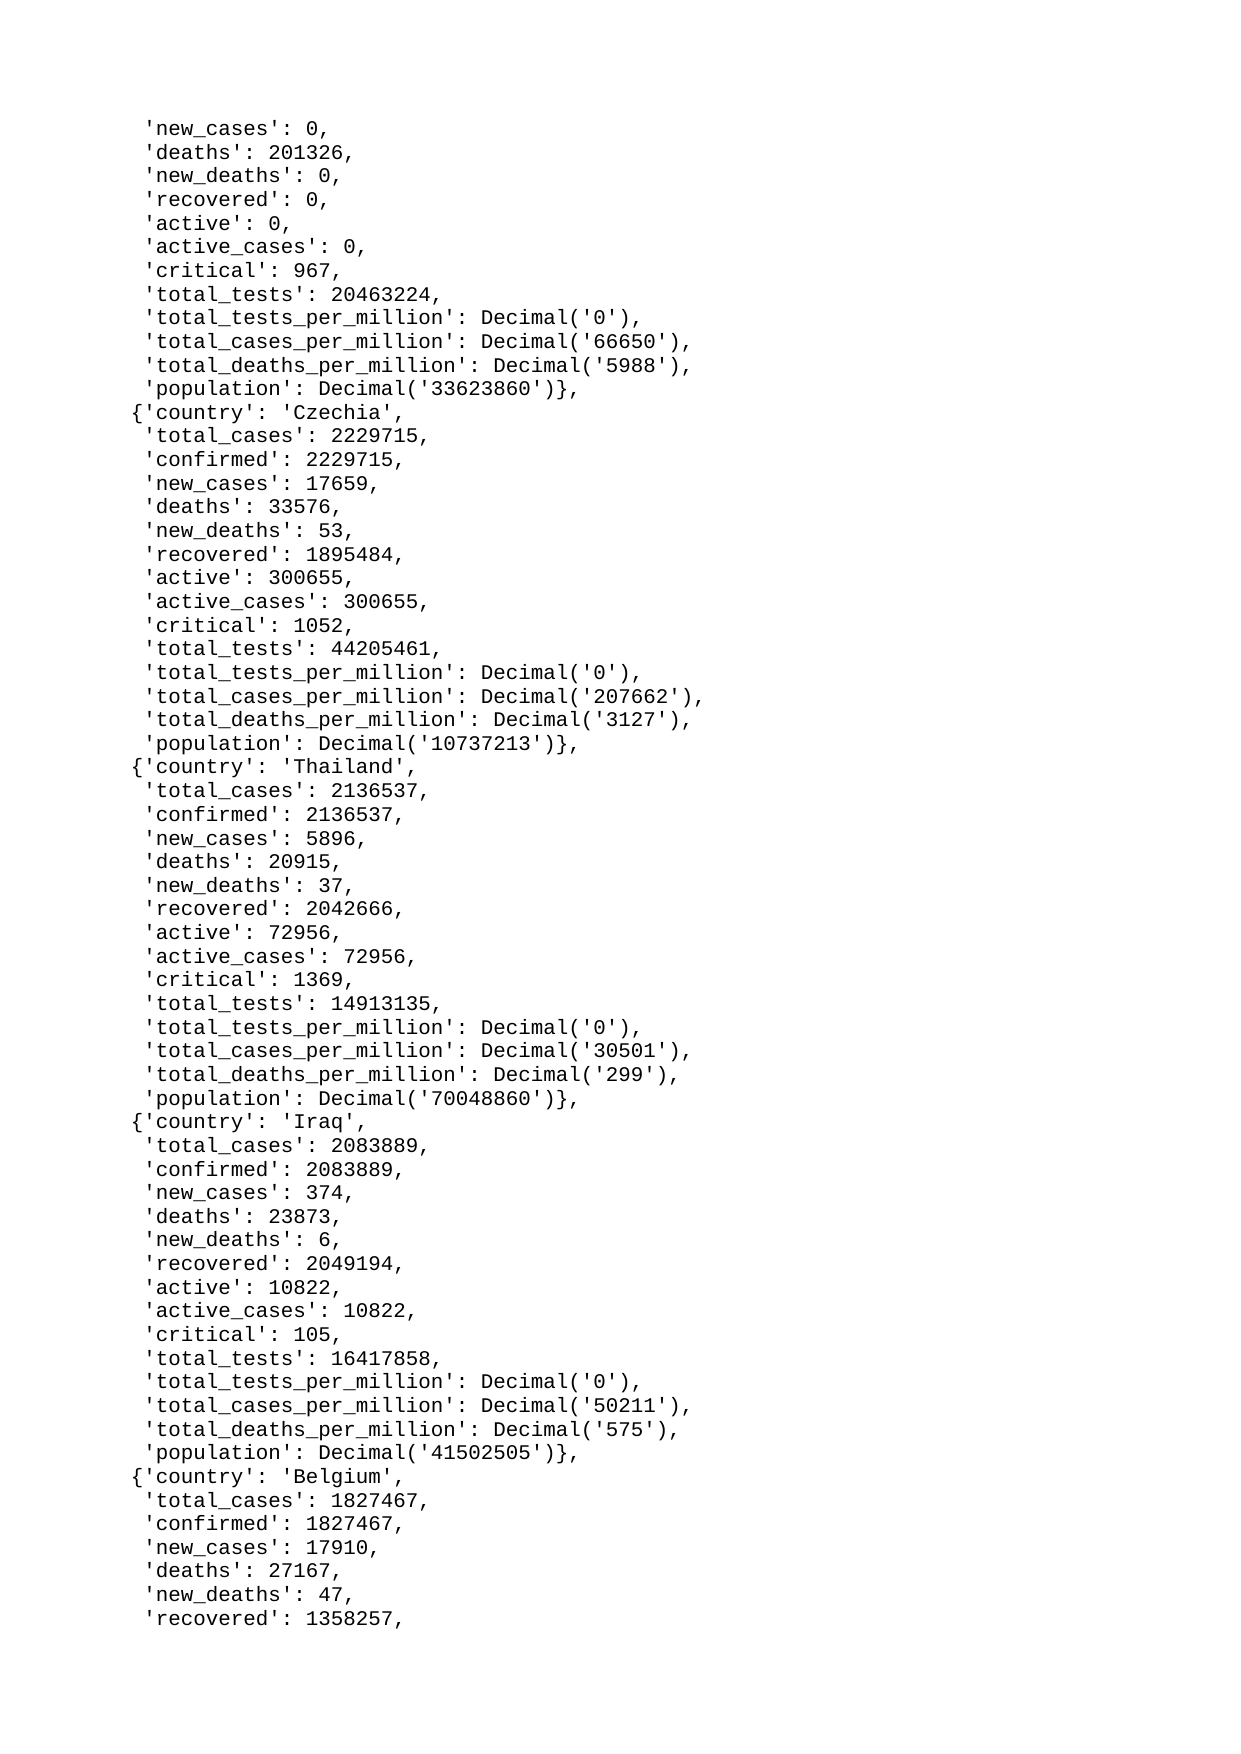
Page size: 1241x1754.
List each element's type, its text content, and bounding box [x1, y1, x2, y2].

text 'total_deaths_per_million': Decimal('5988'), [118, 354, 1122, 378]
text 'population': Decimal('10737213')}, [118, 733, 1122, 757]
text 'total_tests': 14913135, [118, 993, 1122, 1017]
text 'total_deaths_per_million': Decimal('3127'), [118, 709, 1122, 733]
text 'total_tests_per_million': Decimal('0'), [118, 307, 1122, 331]
text 'total_cases': 2229715, [118, 426, 1122, 449]
text 'total_tests': 44205461, [118, 638, 1122, 662]
text 'active': 72956, [118, 922, 1122, 946]
text 'new_deaths': 47, [118, 1584, 1122, 1608]
text 'recovered': 0, [118, 189, 1122, 213]
text 'new_deaths': 53, [118, 520, 1122, 544]
text 'deaths': 201326, [118, 142, 1122, 165]
text 'total_deaths_per_million': Decimal('299'), [118, 1064, 1122, 1088]
text 'total_deaths_per_million': Decimal('575'), [118, 1419, 1122, 1442]
text 'total_cases': 2136537, [118, 780, 1122, 804]
text 'new_cases': 17910, [118, 1537, 1122, 1561]
text 'deaths': 20915, [118, 851, 1122, 875]
text 'population': Decimal('33623860')}, [118, 378, 1122, 402]
text 'population': Decimal('41502505')}, [118, 1442, 1122, 1466]
text 'total_tests': 20463224, [118, 284, 1122, 307]
text 'total_cases_per_million': Decimal('66650'), [118, 331, 1122, 354]
text 'new_cases': 5896, [118, 827, 1122, 851]
text 'new_cases': 374, [118, 1182, 1122, 1206]
text 'new_cases': 0, [118, 118, 1122, 142]
text 'new_cases': 17659, [118, 473, 1122, 496]
text {'country': 'Czechia', [118, 402, 1122, 426]
text {'country': 'Belgium', [118, 1466, 1122, 1489]
text 'active': 300655, [118, 567, 1122, 591]
text 'recovered': 2049194, [118, 1253, 1122, 1277]
text 'active': 10822, [118, 1277, 1122, 1300]
text 'total_cases_per_million': Decimal('50211'), [118, 1395, 1122, 1419]
text 'total_cases_per_million': Decimal('207662'), [118, 686, 1122, 709]
text 'recovered': 1895484, [118, 544, 1122, 567]
text 'total_tests_per_million': Decimal('0'), [118, 1017, 1122, 1040]
text 'total_cases': 1827467, [118, 1489, 1122, 1513]
text 'active_cases': 10822, [118, 1300, 1122, 1324]
text 'active': 0, [118, 213, 1122, 236]
text 'total_cases_per_million': Decimal('30501'), [118, 1040, 1122, 1064]
text 'deaths': 27167, [118, 1561, 1122, 1584]
text 'confirmed': 1827467, [118, 1513, 1122, 1537]
text 'critical': 105, [118, 1324, 1122, 1348]
text 'confirmed': 2229715, [118, 449, 1122, 473]
text 'deaths': 33576, [118, 496, 1122, 520]
text 'active_cases': 300655, [118, 591, 1122, 615]
text 'total_tests_per_million': Decimal('0'), [118, 662, 1122, 686]
text 'new_deaths': 0, [118, 165, 1122, 189]
text 'critical': 1369, [118, 969, 1122, 993]
text 'confirmed': 2083889, [118, 1158, 1122, 1182]
text 'new_deaths': 37, [118, 875, 1122, 898]
text 'confirmed': 2136537, [118, 804, 1122, 827]
text 'total_tests': 16417858, [118, 1348, 1122, 1371]
text 'population': Decimal('70048860')}, [118, 1088, 1122, 1111]
text 'recovered': 2042666, [118, 898, 1122, 922]
text 'critical': 1052, [118, 615, 1122, 638]
text 'active_cases': 0, [118, 236, 1122, 260]
text 'critical': 967, [118, 260, 1122, 284]
text 'total_cases': 2083889, [118, 1135, 1122, 1158]
text 'recovered': 1358257, [118, 1608, 1122, 1631]
text {'country': 'Thailand', [118, 757, 1122, 780]
text {'country': 'Iraq', [118, 1111, 1122, 1135]
text 'active_cases': 72956, [118, 946, 1122, 969]
text 'total_tests_per_million': Decimal('0'), [118, 1371, 1122, 1395]
text 'new_deaths': 6, [118, 1229, 1122, 1253]
text 'deaths': 23873, [118, 1206, 1122, 1229]
